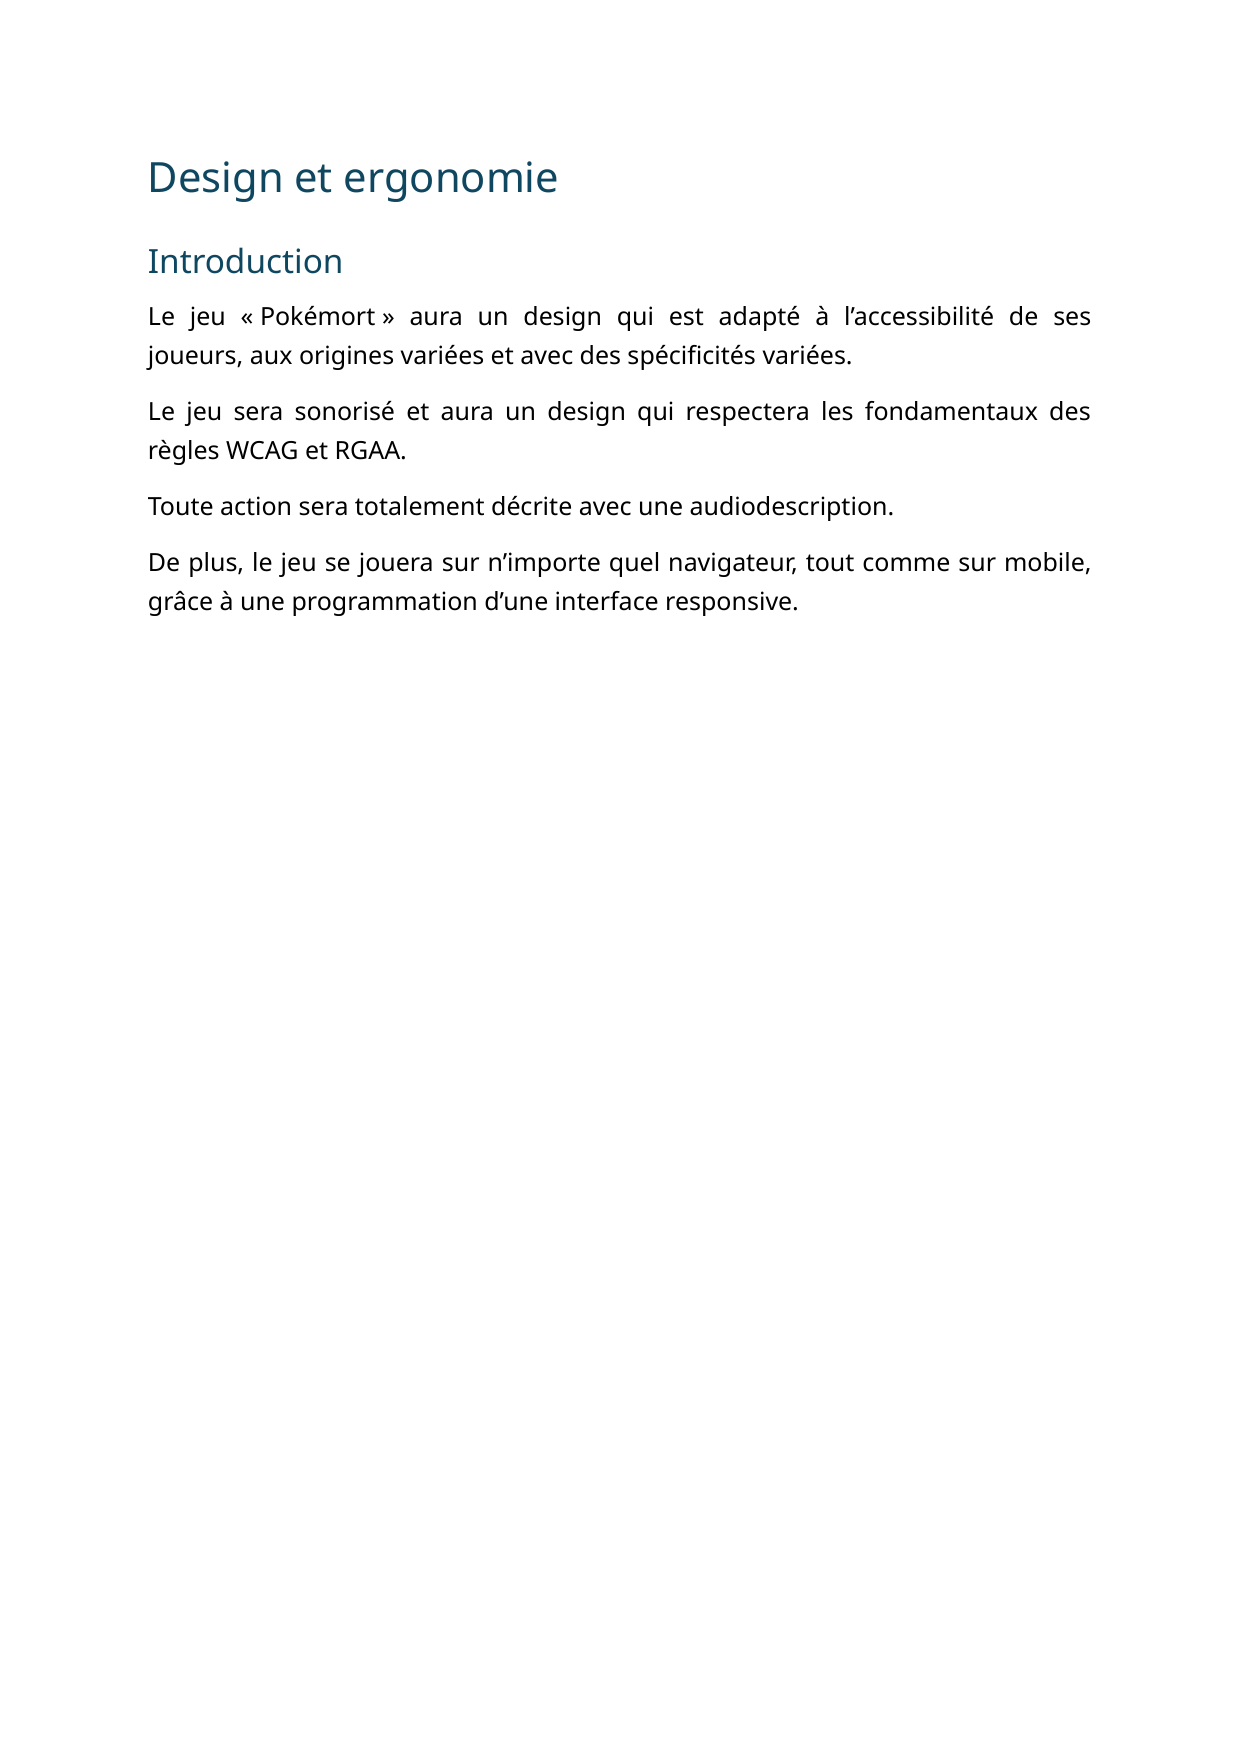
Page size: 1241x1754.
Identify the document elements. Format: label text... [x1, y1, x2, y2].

subtitle Design et ergonomie [148, 148, 1093, 204]
text Toute action sera totalement décrite avec une audiodescription. [148, 488, 1093, 522]
text De plus, le jeu se jouera sur n’importe quel navigateur, tout comme sur mobile, grâce à une programmation d’une interface responsive. [148, 544, 1093, 617]
subtitle Introduction [148, 238, 1093, 283]
text Le jeu sera sonorisé et aura un design qui respectera les fondamentaux des règles WCAG et RGAA. [148, 393, 1093, 467]
text Le jeu « Pokémort » aura un design qui est adapté à l’accessibilité de ses joueurs, aux origines variées et avec des spécificités variées. [148, 298, 1093, 372]
